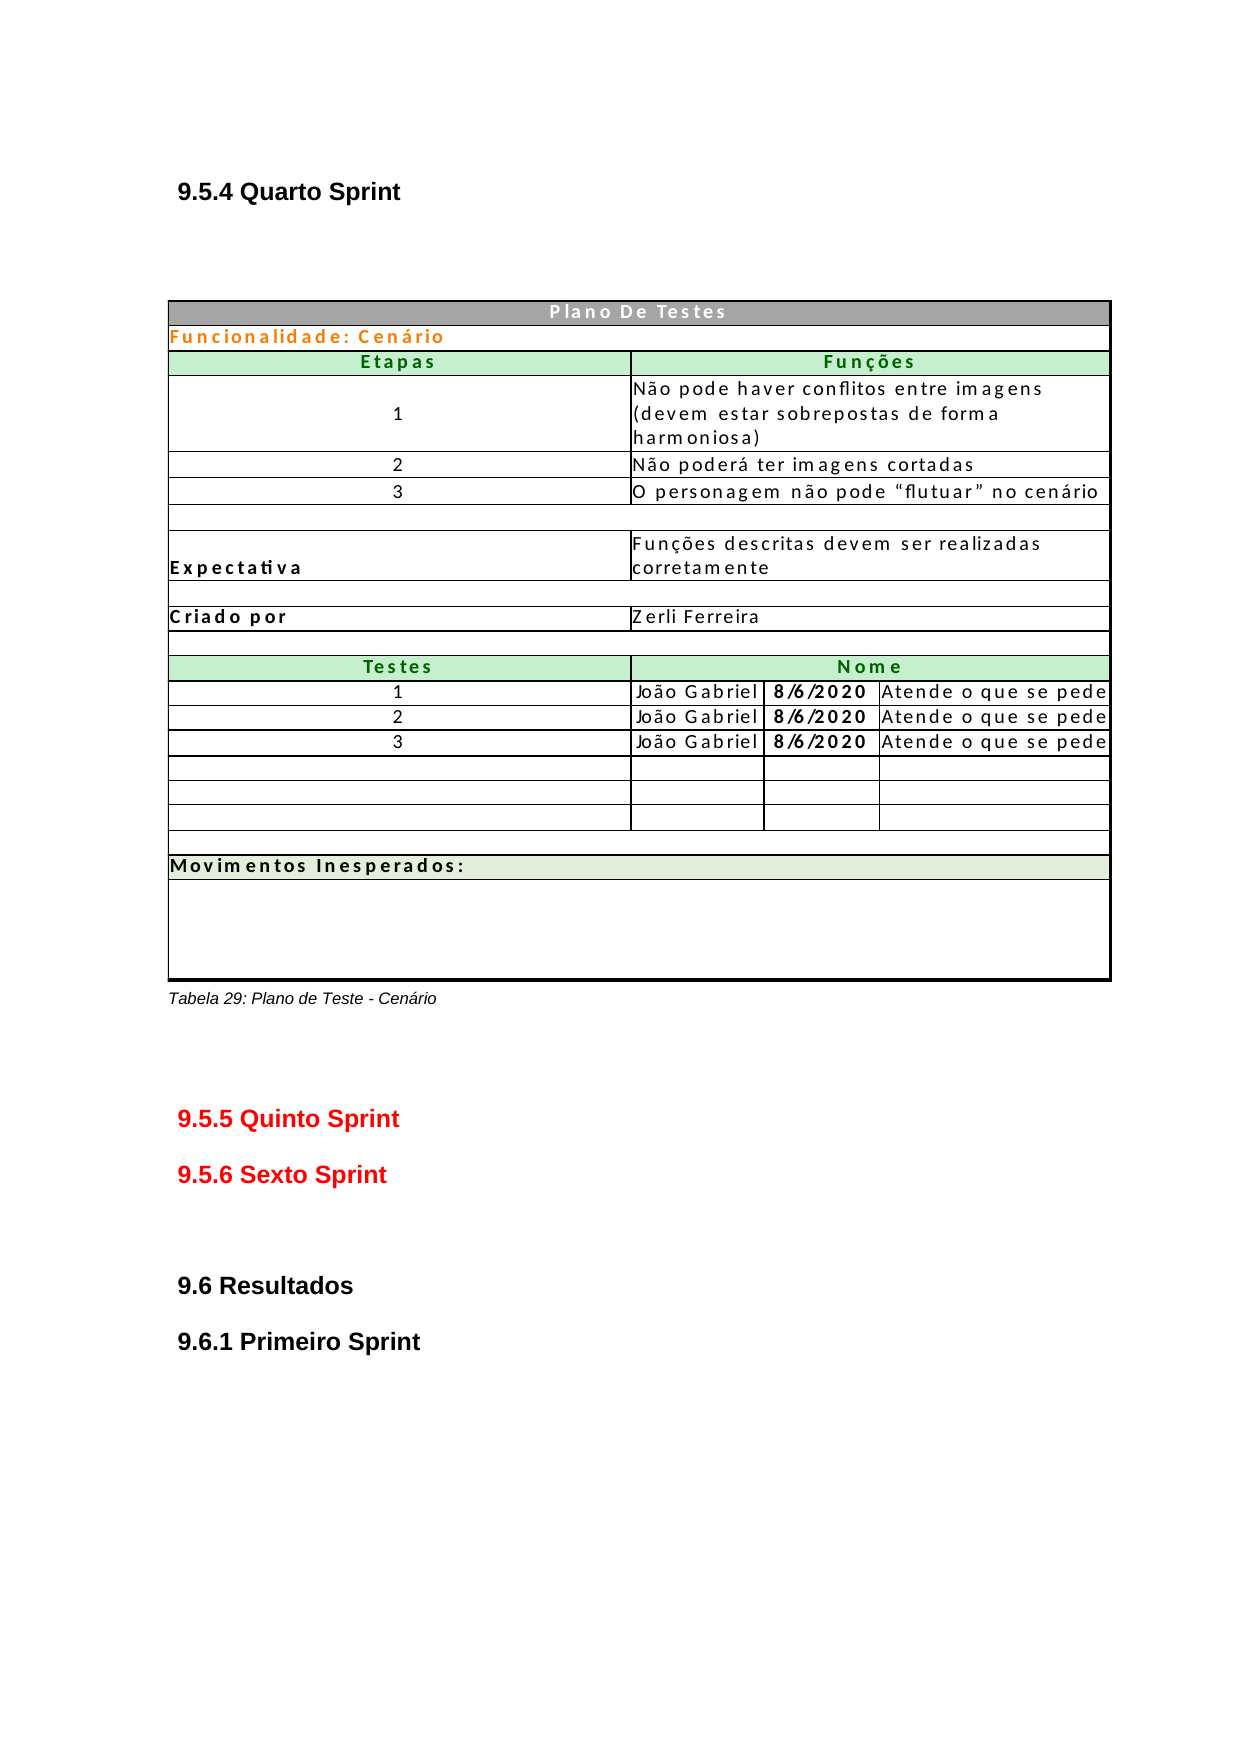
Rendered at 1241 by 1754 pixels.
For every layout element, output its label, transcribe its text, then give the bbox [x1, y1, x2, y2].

text 9.5.6 Sexto Sprint [177, 1160, 1122, 1189]
text 9.5.4 Quarto Sprint [177, 177, 1122, 206]
text Tabela 29: Plano de Teste - Cenário [168, 301, 1131, 1008]
text 9.6.1 Primeiro Sprint [177, 1327, 1122, 1356]
subtitle 9.6 Resultados [177, 1271, 1122, 1300]
text 9.5.5 Quinto Sprint [177, 1104, 1122, 1133]
